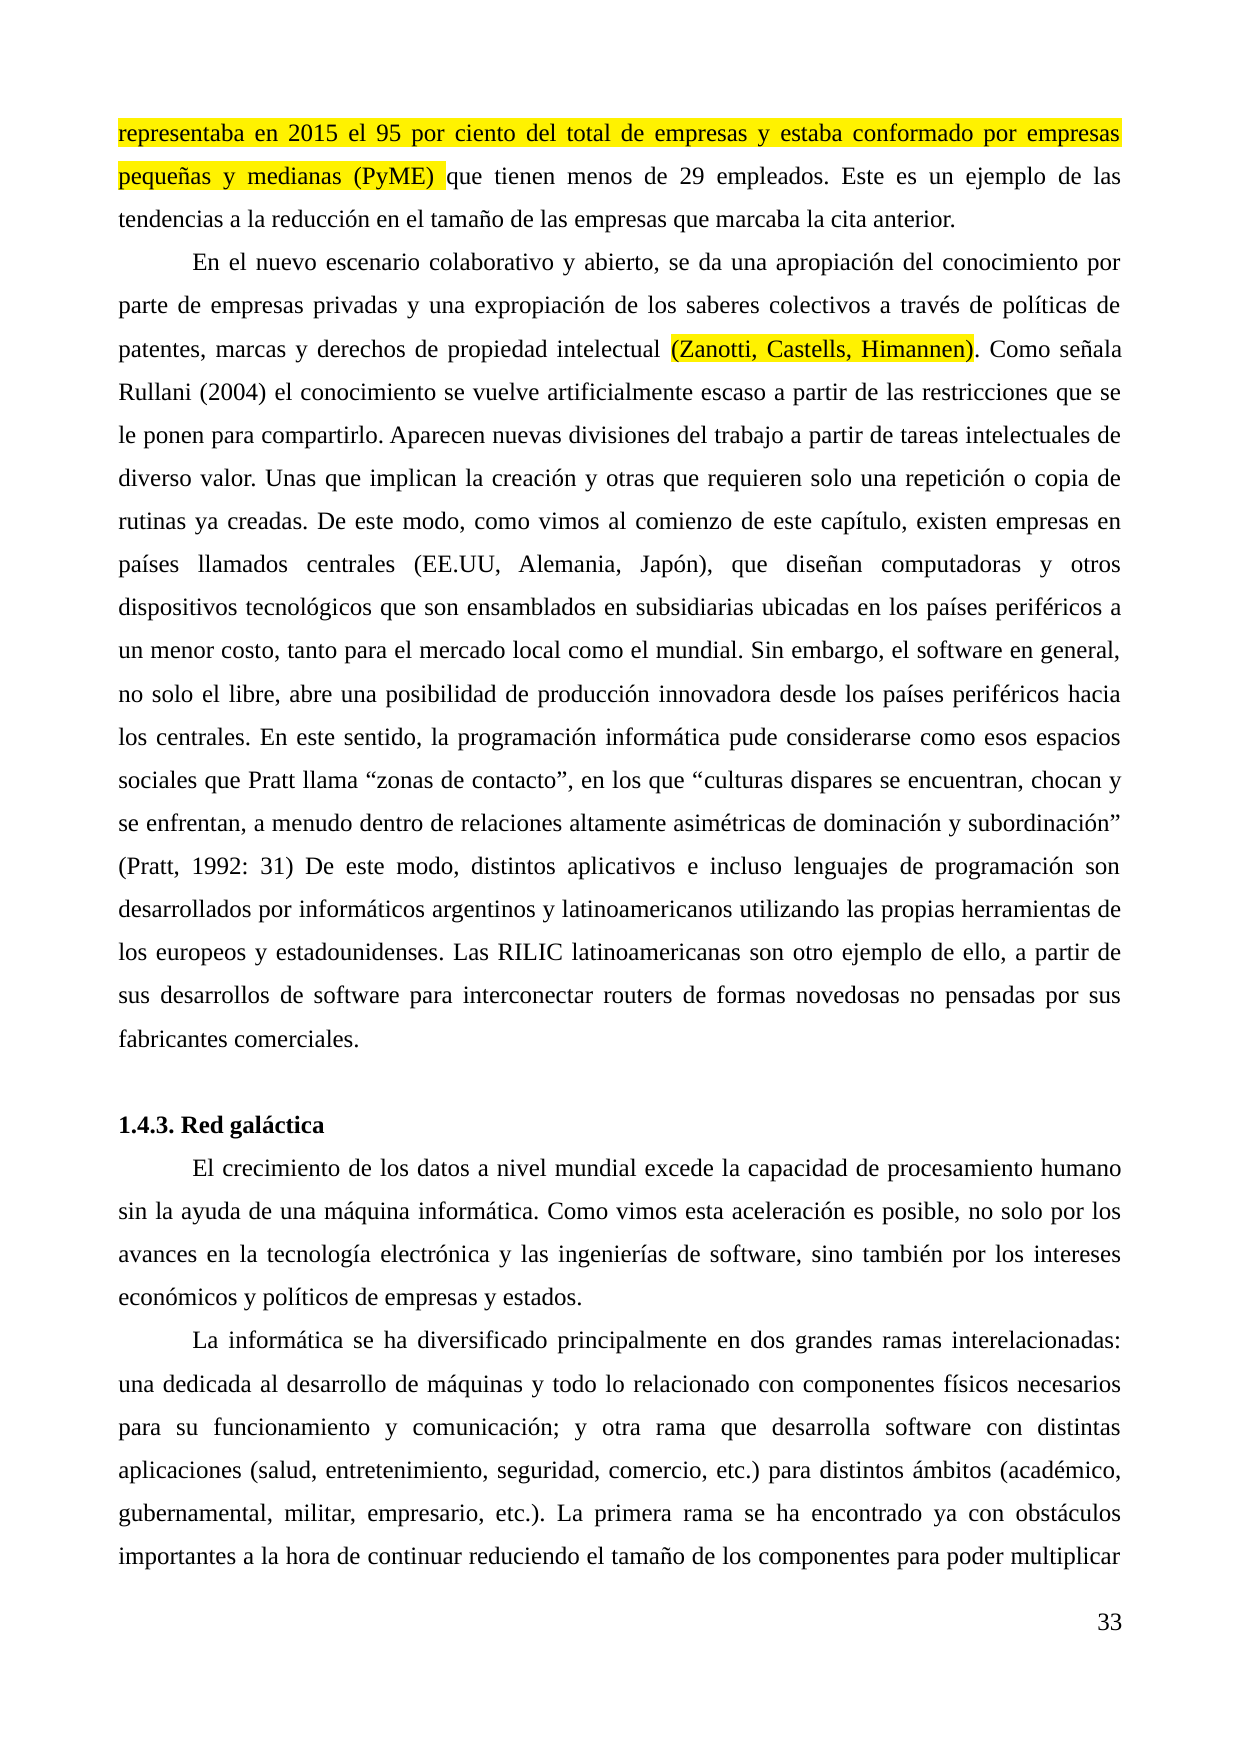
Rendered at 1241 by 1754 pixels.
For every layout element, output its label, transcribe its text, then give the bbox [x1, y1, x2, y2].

text El crecimiento de los datos a nivel mundial excede la capacidad de procesamiento humano sin la ayuda de una máquina informática. Como vimos esta aceleración es posible, no solo por los avances en la tecnología electrónica y las ingenierías de software, sino también por los intereses económicos y políticos de empresas y estados. [118, 1153, 1122, 1311]
text En el nuevo escenario colaborativo y abierto, se da una apropiación del conocimiento por parte de empresas privadas y una expropiación de los saberes colectivos a través de políticas de patentes, marcas y derechos de propiedad intelectual (Zanotti, Castells, Himannen). Como señala Rullani (2004) el conocimiento se vuelve artificialmente escaso a partir de las restricciones que se le ponen para compartirlo. Aparecen nuevas divisiones del trabajo a partir de tareas intelectuales de diverso valor. Unas que implican la creación y otras que requieren solo una repetición o copia de rutinas ya creadas. De este modo, como vimos al comienzo de este capítulo, existen empresas en países llamados centrales (EE.UU, Alemania, Japón), que diseñan computadoras y otros dispositivos tecnológicos que son ensamblados en subsidiarias ubicadas en los países periféricos a un menor costo, tanto para el mercado local como el mundial. Sin embargo, el software en general, no solo el libre, abre una posibilidad de producción innovadora desde los países periféricos hacia los centrales. En este sentido, la programación informática pude considerarse como esos espacios sociales que Pratt llama “zonas de contacto”, en los que “culturas dispares se encuentran, chocan y se enfrentan, a menudo dentro de relaciones altamente asimétricas de dominación y subordinación” (Pratt, 1992: 31) De este modo, distintos aplicativos e incluso lenguajes de programación son desarrollados por informáticos argentinos y latinoamericanos utilizando las propias herramientas de los europeos y estadounidenses. Las RILIC latinoamericanas son otro ejemplo de ello, a partir de sus desarrollos de software para interconectar routers de formas novedosas no pensadas por sus fabricantes comerciales. [118, 247, 1122, 1052]
text La informática se ha diversificado principalmente en dos grandes ramas interelacionadas: una dedicada al desarrollo de máquinas y todo lo relacionado con componentes físicos necesarios para su funcionamiento y comunicación; y otra rama que desarrolla software con distintas aplicaciones (salud, entretenimiento, seguridad, comercio, etc.) para distintos ámbitos (académico, gubernamental, militar, empresario, etc.). La primera rama se ha encontrado ya con obstáculos importantes a la hora de continuar reduciendo el tamaño de los componentes para poder multiplicar [118, 1326, 1122, 1570]
subtitle 1.4.3. Red galáctica [118, 1110, 1122, 1139]
text representaba en 2015 el 95 por ciento del total de empresas y estaba conformado por empresas pequeñas y medianas (PyME) que tienen menos de 29 empleados. Este es un ejemplo de las tendencias a la reducción en el tamaño de las empresas que marcaba la cita anterior. [118, 118, 1122, 233]
